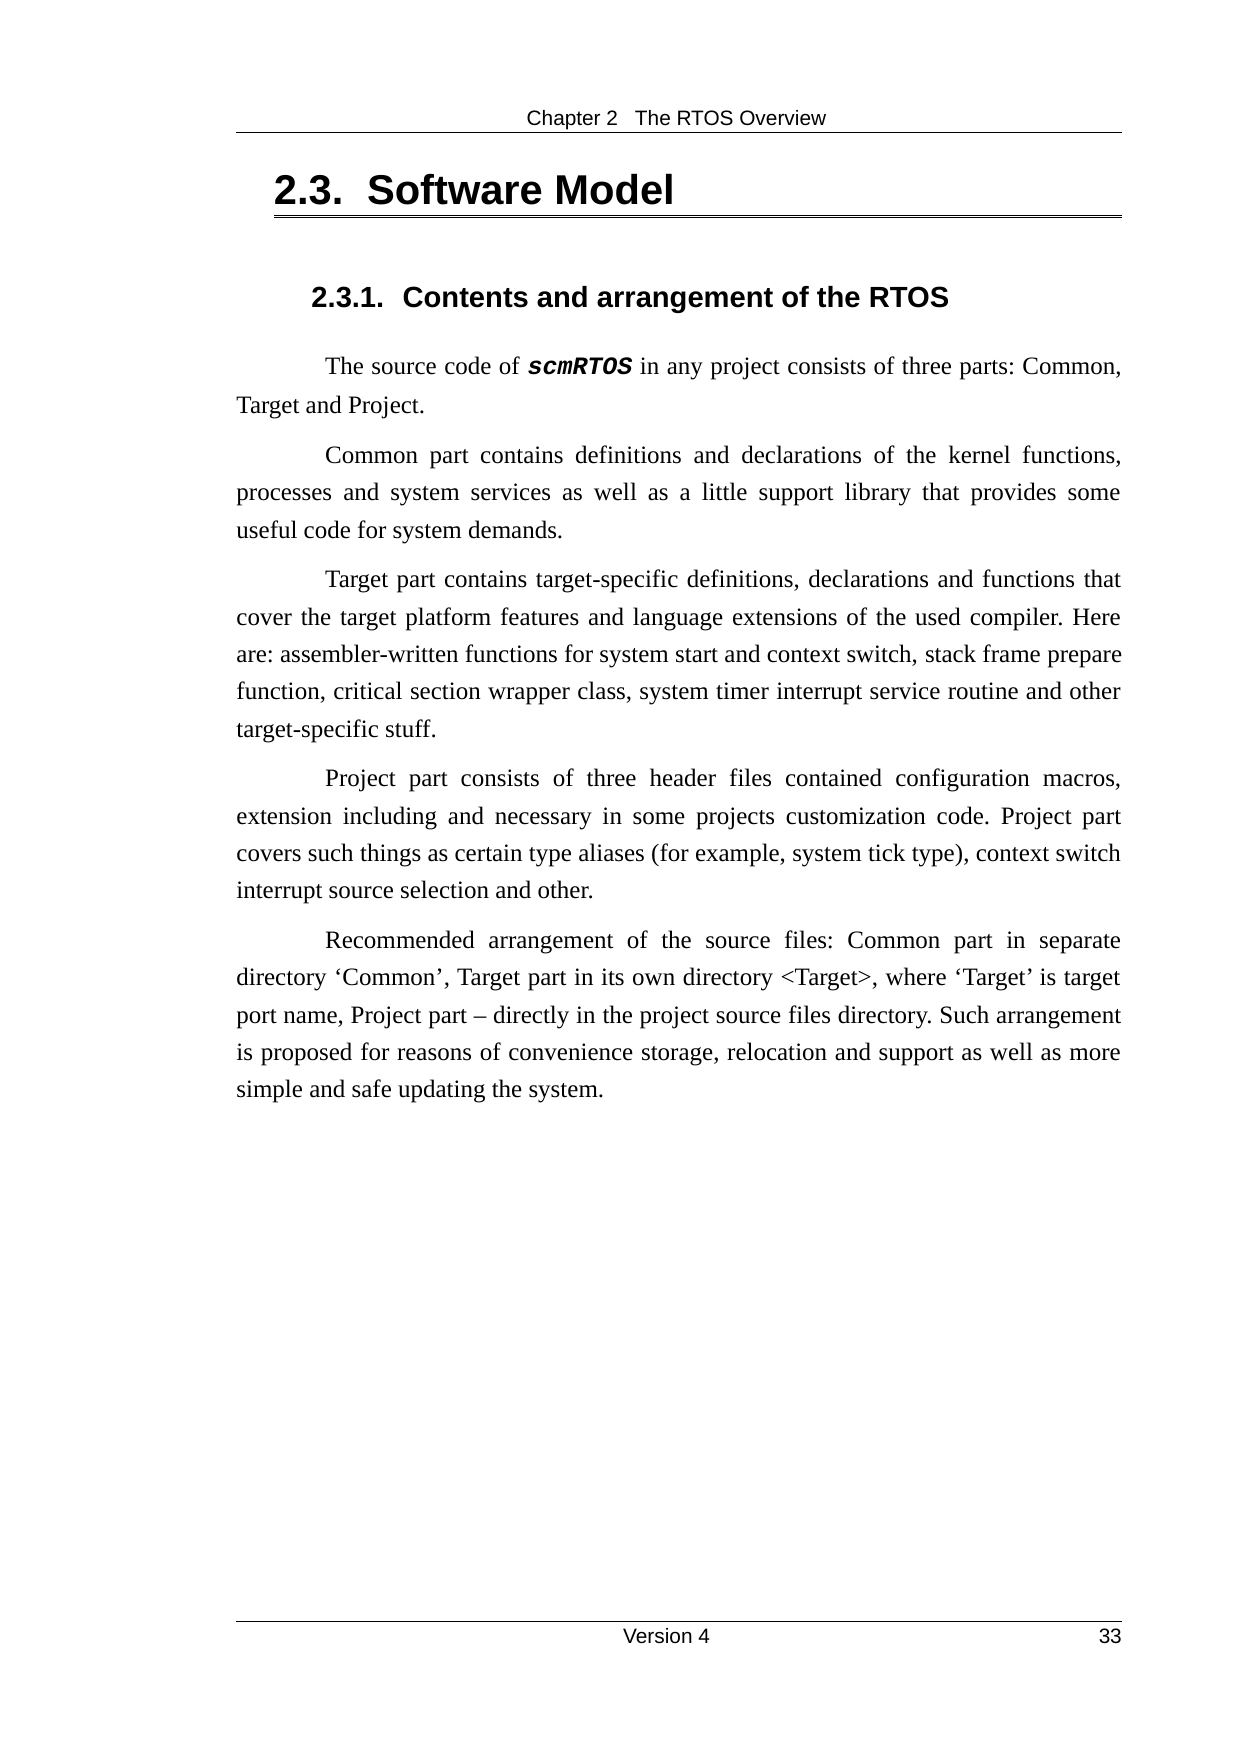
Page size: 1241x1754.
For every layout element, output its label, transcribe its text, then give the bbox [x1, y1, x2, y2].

subtitle Software Model [274, 165, 1122, 215]
text The source code of scmRTOS in any project consists of three parts: Common, Target and Project. [236, 351, 1122, 419]
text Recommended arrangement of the source files: Common part in separate directory ‘Common’, Target part in its own directory <Target>, where ‘Target’ is target port name, Project part – directly in the project source files directory. Such arrangement is proposed for reasons of convenience storage, relocation and support as well as more simple and safe updating the system. [236, 925, 1122, 1103]
subtitle Contents and arrangement of the RTOS [311, 280, 1004, 313]
text Project part consists of three header files contained configuration macros, extension including and necessary in some projects customization code. Project part covers such things as certain type aliases (for example, system tick type), context switch interrupt source selection and other. [236, 763, 1122, 904]
text Target part contains target-specific definitions, declarations and functions that cover the target platform features and language extensions of the used compiler. Here are: assembler-written functions for system start and context switch, stack frame prepare function, critical section wrapper class, system timer interrupt service routine and other target-specific stuff. [236, 564, 1122, 742]
text Common part contains definitions and declarations of the kernel functions, processes and system services as well as a little support library that provides some useful code for system demands. [236, 440, 1122, 543]
